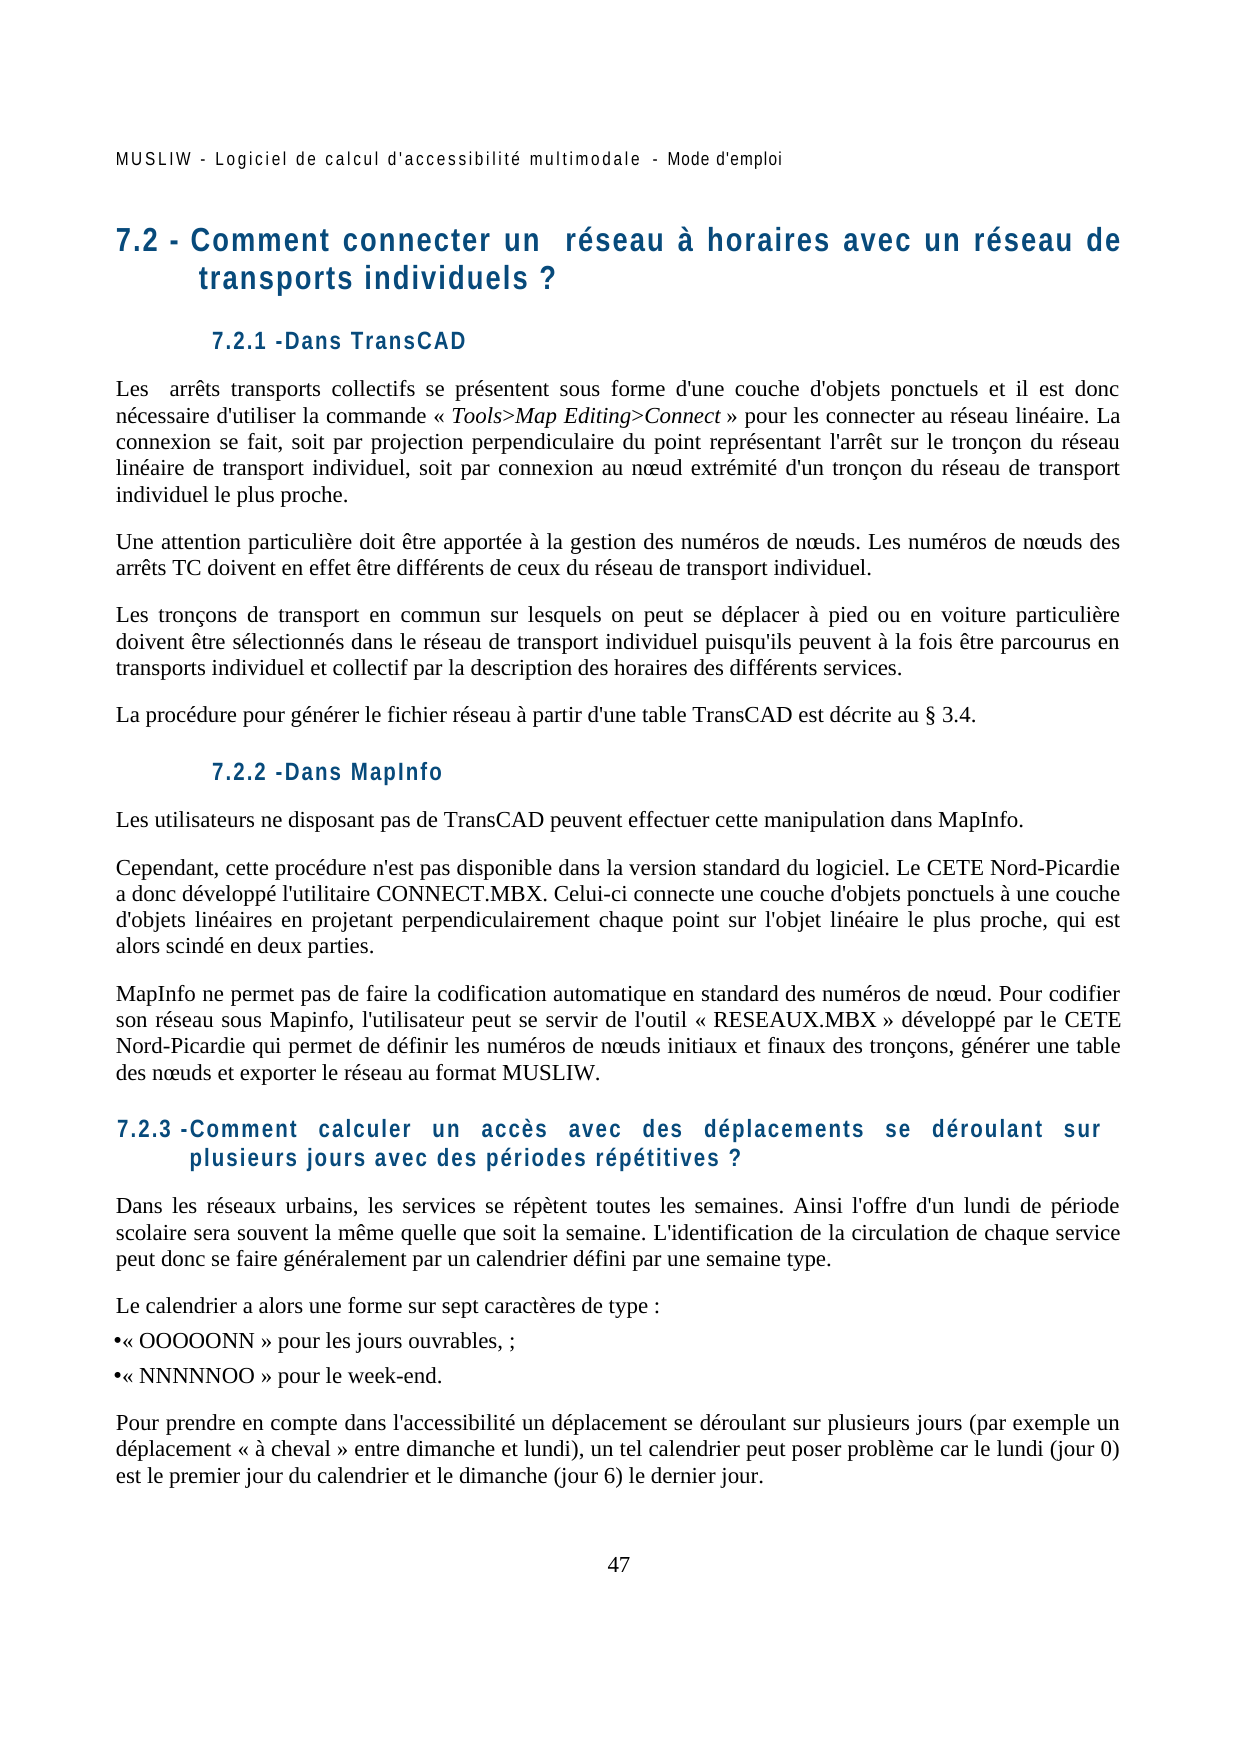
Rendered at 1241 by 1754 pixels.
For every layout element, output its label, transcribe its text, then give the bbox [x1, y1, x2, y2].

text Les arrêts transports collectifs se présentent sous forme d'une couche d'objets ponctuels et il est donc nécessaire d'utiliser la commande « Tools>Map Editing>Connect » pour les connecter au réseau linéaire. La connexion se fait, soit par projection perpendiculaire du point représentant l'arrêt sur le tronçon du réseau linéaire de transport individuel, soit par connexion au nœud extrémité d'un tronçon du réseau de transport individuel le plus proche. [116, 375, 1122, 507]
text Cependant, cette procédure n'est pas disponible dans la version standard du logiciel. Le CETE Nord-Picardie a donc développé l'utilitaire CONNECT.MBX. Celui-ci connecte une couche d'objets ponctuels à une couche d'objets linéaires en projetant perpendiculairement chaque point sur l'objet linéaire le plus proche, qui est alors scindé en deux parties. [116, 853, 1122, 959]
text Le calendrier a alors une forme sur sept caractères de type : [116, 1292, 1122, 1319]
text MapInfo ne permet pas de faire la codification automatique en standard des numéros de nœud. Pour codifier son réseau sous Mapinfo, l'utilisateur peut se servir de l'outil « RESEAUX.MBX » développé par le CETE Nord-Picardie qui permet de définir les numéros de nœuds initiaux et finaux des tronçons, générer une table des nœuds et exporter le réseau au format MUSLIW. [116, 980, 1122, 1085]
subtitle Dans MapInfo [211, 757, 1122, 786]
list « OOOOONN » pour les jours ouvrables, ; [114, 1327, 1127, 1353]
text Une attention particulière doit être apportée à la gestion des numéros de nœuds. Les numéros de nœuds des arrêts TC doivent en effet être différents de ceux du réseau de transport individuel. [116, 528, 1122, 581]
subtitle Comment calculer un accès avec des déplacements se déroulant sur plusieurs jours avec des périodes répétitives ? [116, 1114, 1122, 1172]
text Dans les réseaux urbains, les services se répètent toutes les semaines. Ainsi l'offre d'un lundi de période scolaire sera souvent la même quelle que soit la semaine. L'identification de la circulation de chaque service peut donc se faire généralement par un calendrier défini par une semaine type. [116, 1192, 1122, 1272]
text Pour prendre en compte dans l'accessibilité un déplacement se déroulant sur plusieurs jours (par exemple un déplacement « à cheval » entre dimanche et lundi), un tel calendrier peut poser problème car le lundi (jour 0) est le premier jour du calendrier et le dimanche (jour 6) le dernier jour. [116, 1409, 1122, 1488]
subtitle Dans TransCAD [211, 326, 1122, 354]
list « NNNNNOO » pour le week-end. [114, 1362, 1127, 1388]
subtitle Comment connecter un réseau à horaires avec un réseau de transports individuels ? [116, 220, 1122, 297]
text La procédure pour générer le fichier réseau à partir d'une table TransCAD est décrite au § 3.4. [116, 701, 1122, 728]
text Les tronçons de transport en commun sur lesquels on peut se déplacer à pied ou en voiture particulière doivent être sélectionnés dans le réseau de transport individuel puisqu'ils peuvent à la fois être parcourus en transports individuel et collectif par la description des horaires des différents services. [116, 601, 1122, 681]
text Les utilisateurs ne disposant pas de TransCAD peuvent effectuer cette manipulation dans MapInfo. [116, 806, 1122, 833]
